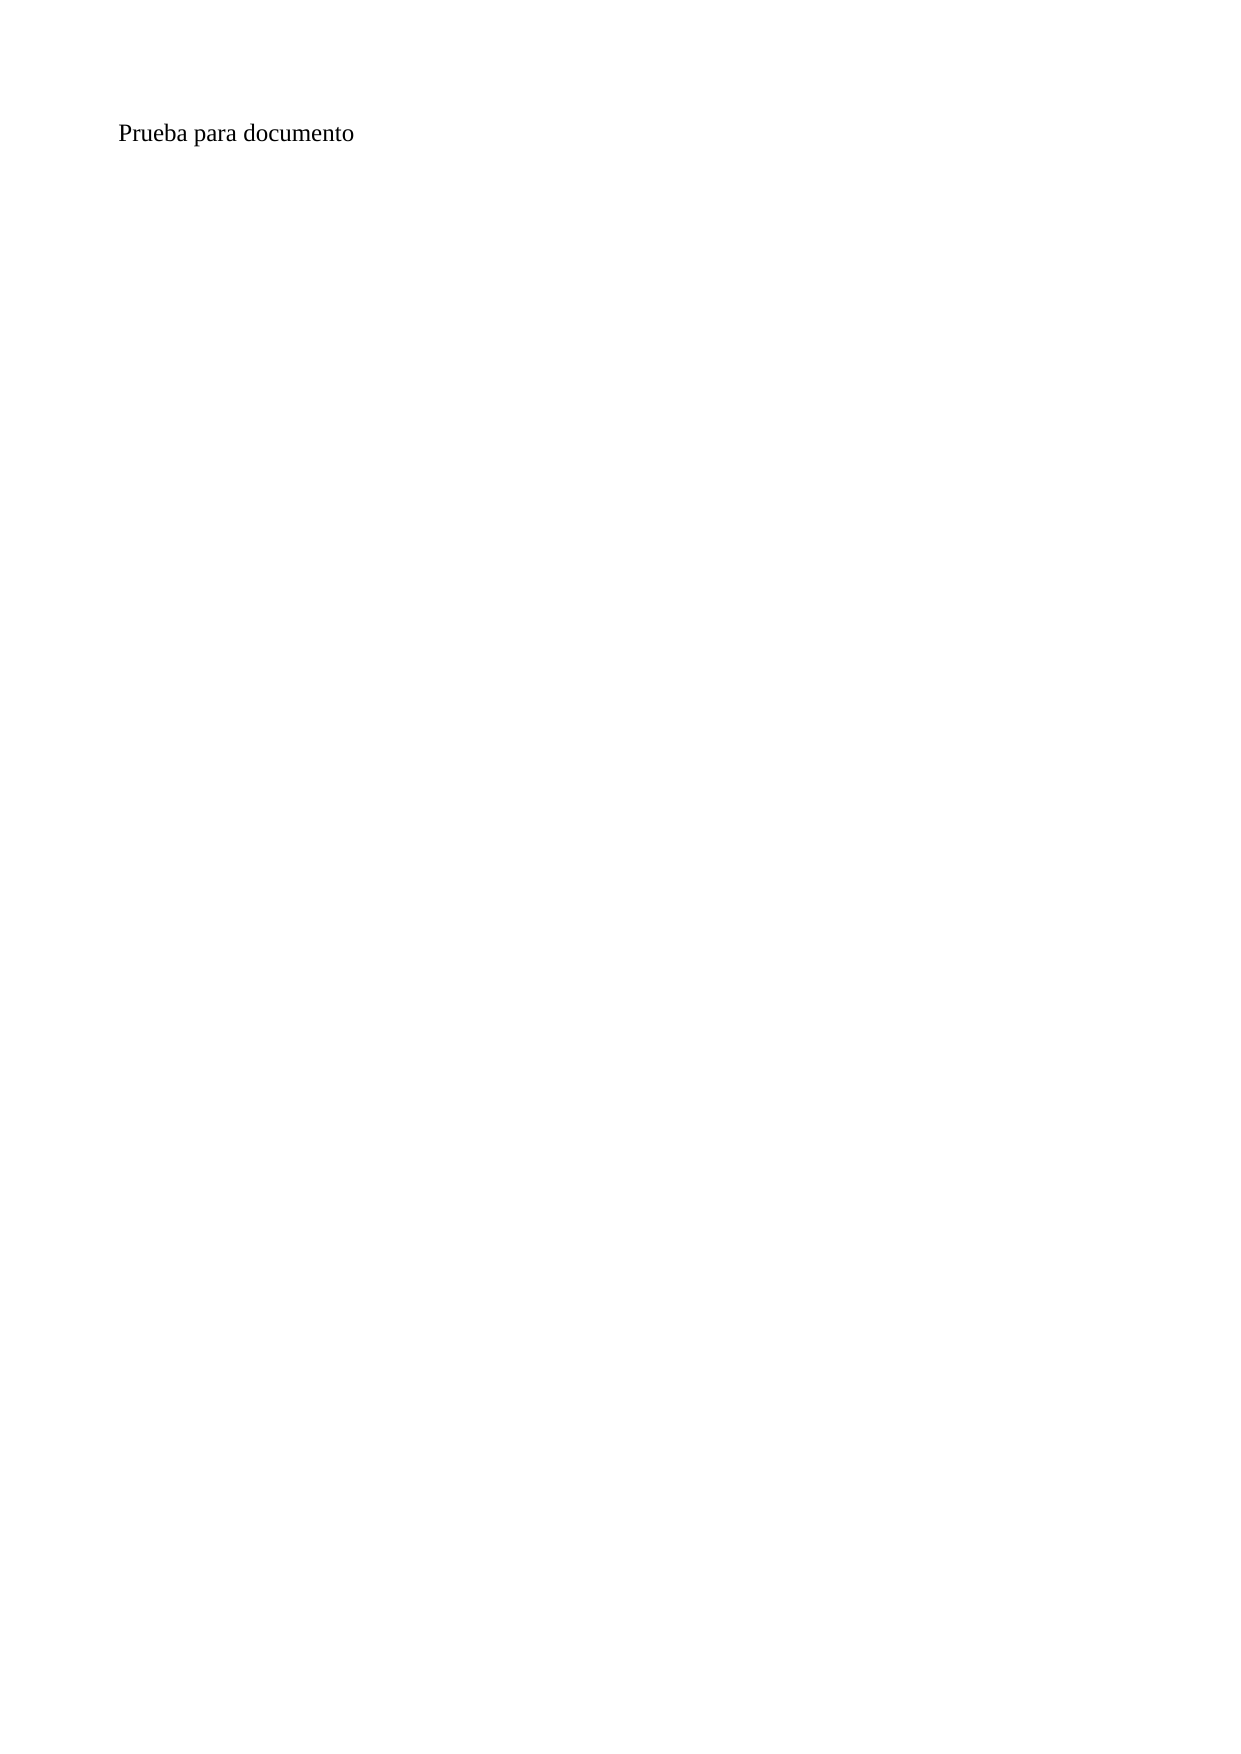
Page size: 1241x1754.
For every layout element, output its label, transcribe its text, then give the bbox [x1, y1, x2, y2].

text Prueba para documento [118, 118, 1122, 147]
